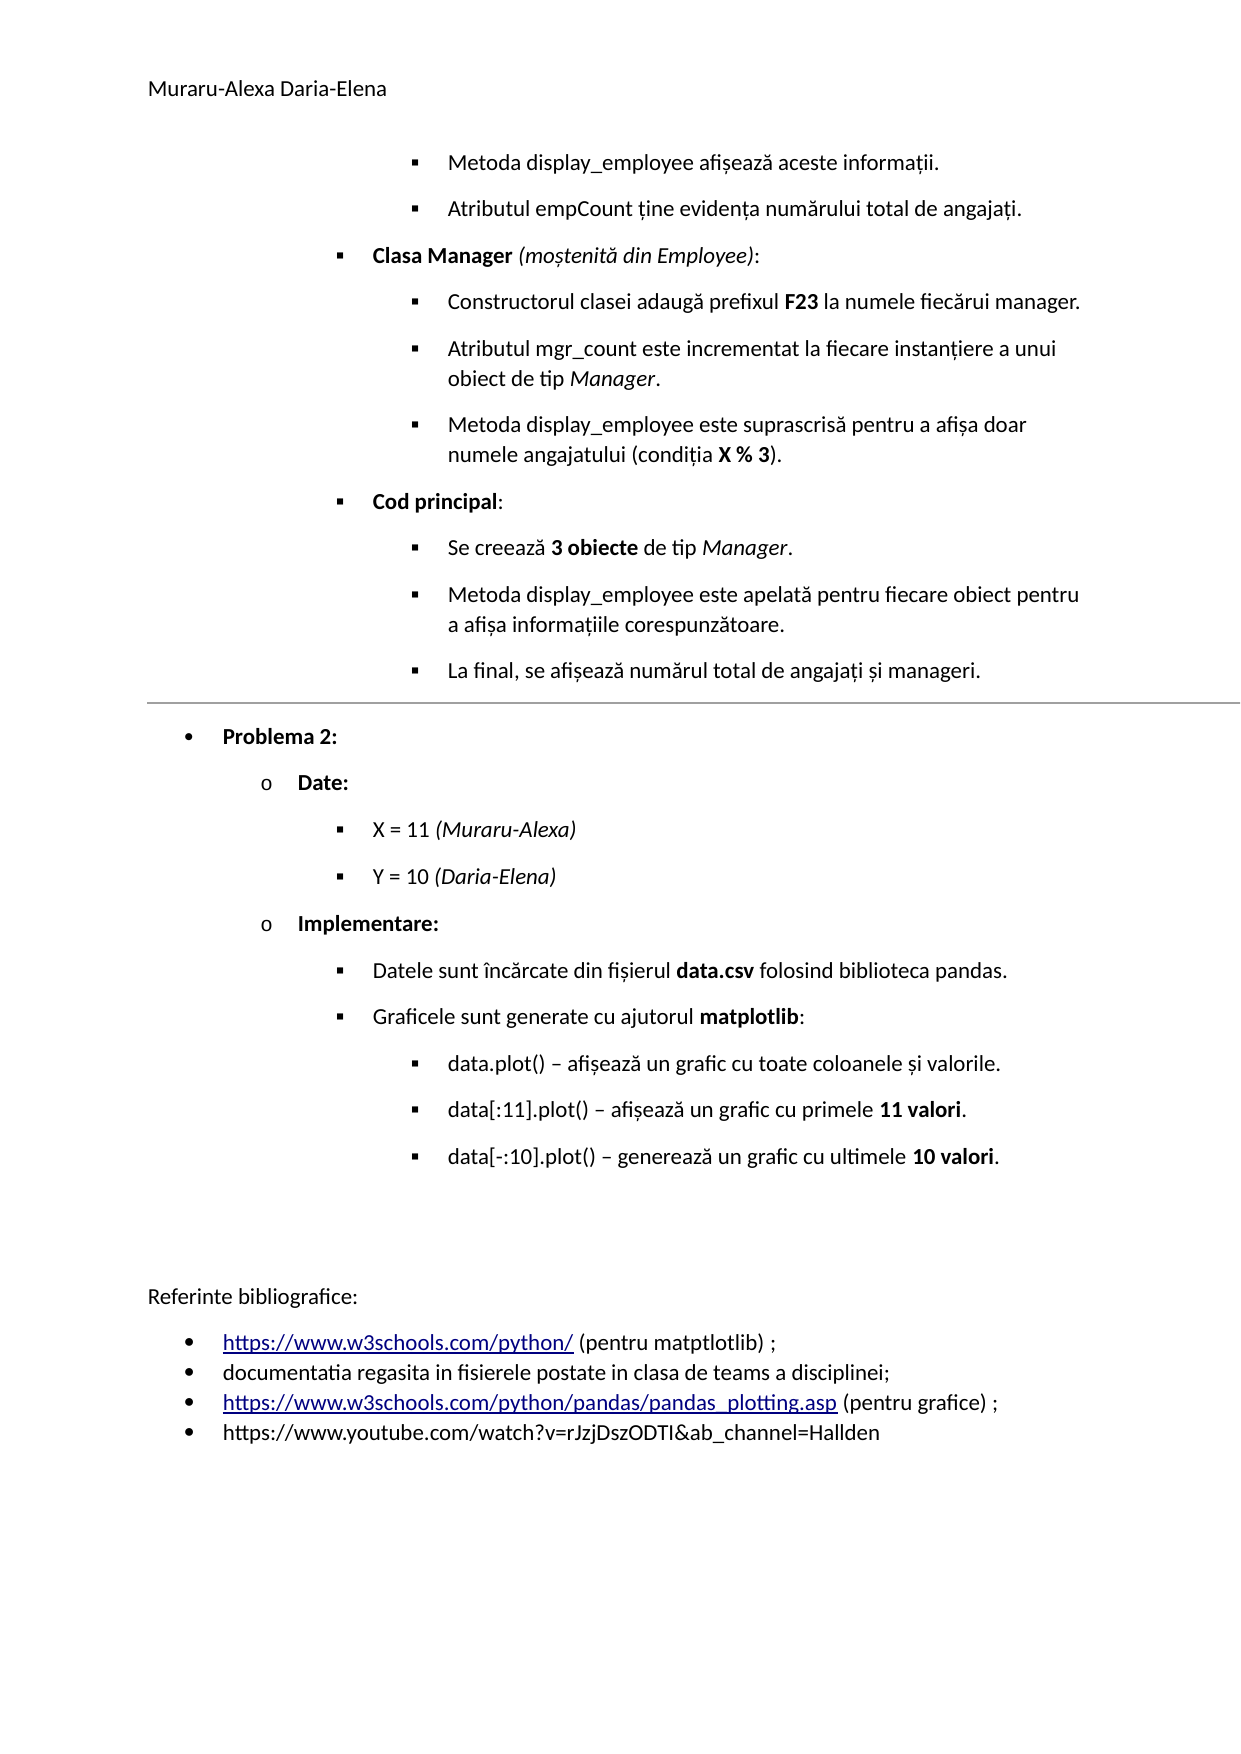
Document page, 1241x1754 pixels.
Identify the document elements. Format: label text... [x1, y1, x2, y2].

list data[:11].plot() – afișează un grafic cu primele 11 valori. [410, 1096, 1093, 1123]
list Atributul empCount ține evidența numărului total de angajați. [410, 194, 1093, 222]
list https://www.w3schools.com/python/pandas/pandas_plotting.asp (pentru grafice) ; [185, 1388, 1093, 1416]
list https://www.w3schools.com/python/ (pentru matptlotlib) ; [185, 1328, 1093, 1356]
text Referinte bibliografice: [148, 1282, 1093, 1310]
list X = 11 (Muraru-Alexa) [335, 816, 1093, 843]
list Metoda display_employee este apelată pentru fiecare obiect pentru a afișa informațiile corespunzătoare. [410, 580, 1093, 638]
list Implementare: [260, 909, 1093, 937]
list Problema 2: [185, 722, 1093, 750]
list Cod principal: [335, 487, 1093, 515]
list data[-:10].plot() – generează un grafic cu ultimele 10 valori. [410, 1142, 1093, 1170]
list Date: [260, 768, 1093, 797]
list data.plot() – afișează un grafic cu toate coloanele și valorile. [410, 1049, 1093, 1077]
list Se creează 3 obiecte de tip Manager. [410, 533, 1093, 561]
list documentatia regasita in fisierele postate in clasa de teams a disciplinei; [185, 1358, 1093, 1386]
list https://www.youtube.com/watch?v=rJzjDszODTI&ab_channel=Hallden [185, 1418, 1093, 1446]
list La final, se afișează numărul total de angajați și manageri. [410, 656, 1093, 684]
list Metoda display_employee este suprascrisă pentru a afișa doar numele angajatului (condiția X % 3). [410, 410, 1093, 468]
list Y = 10 (Daria-Elena) [335, 862, 1093, 890]
list Atributul mgr_count este incrementat la fiecare instanțiere a unui obiect de tip Manager. [410, 334, 1093, 392]
list Graficele sunt generate cu ajutorul matplotlib: [335, 1002, 1093, 1030]
list Datele sunt încărcate din fișierul data.csv folosind biblioteca pandas. [335, 956, 1093, 984]
list Metoda display_employee afișează aceste informații. [410, 148, 1093, 176]
list Constructorul clasei adaugă prefixul F23 la numele fiecărui manager. [410, 287, 1093, 315]
list Clasa Manager (moștenită din Employee): [335, 241, 1093, 269]
